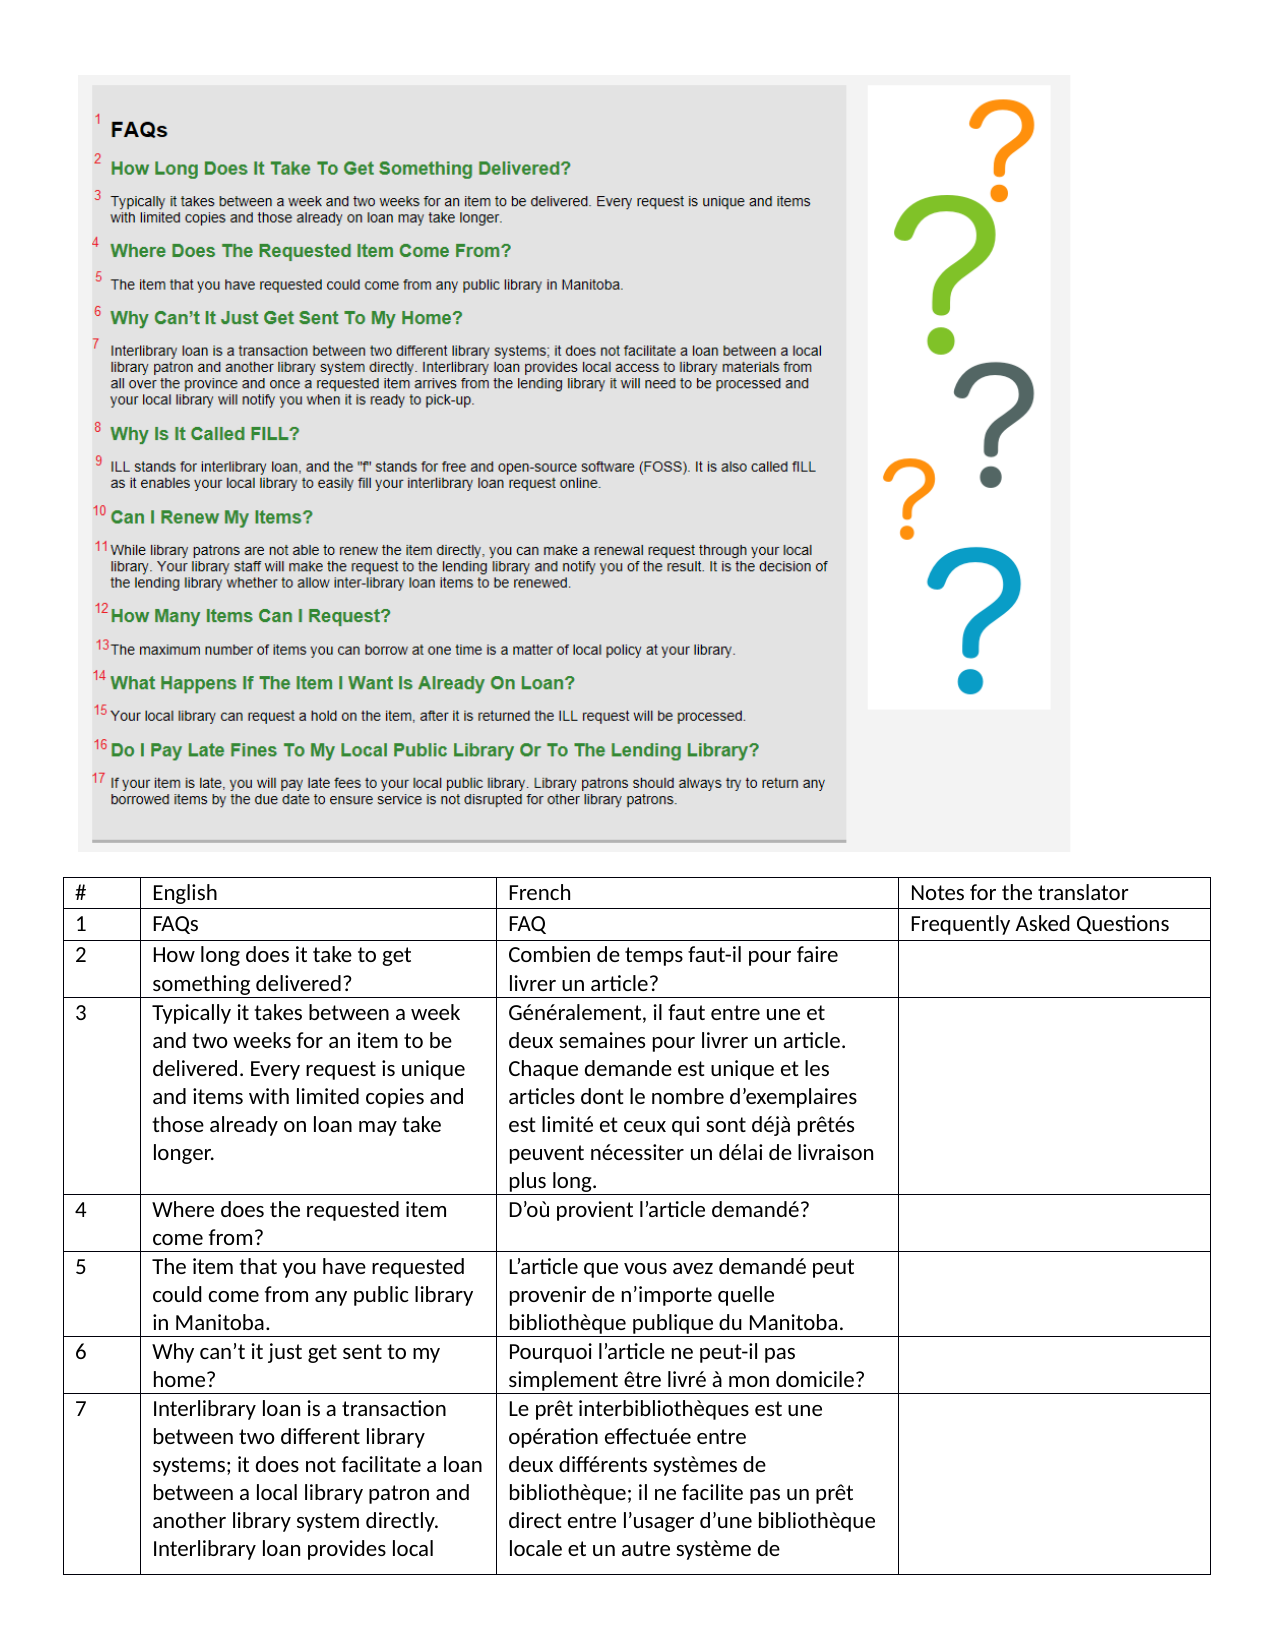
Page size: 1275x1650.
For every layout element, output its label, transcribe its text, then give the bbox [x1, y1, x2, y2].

table_header Notes for the translator [899, 878, 1210, 908]
table_cell Interlibrary loan is a transaction between two different library systems; it does not facilitate a loan between a local library patron and another library system directly. Interlibrary loan provides local [141, 1394, 496, 1574]
table_cell 5 [64, 1252, 140, 1336]
table_cell FAQ [497, 909, 898, 939]
table_cell 2 [64, 941, 140, 997]
table_cell [899, 1337, 1210, 1393]
table_cell The item that you have requested could come from any public library in Manitoba. [141, 1252, 496, 1336]
table_cell 4 [64, 1195, 140, 1251]
table_cell Pourquoi l’article ne peut-il pas simplement être livré à mon domicile? [497, 1337, 898, 1393]
table_cell Why can’t it just get sent to my home? [141, 1337, 496, 1393]
table_cell How long does it take to get something delivered? [141, 941, 496, 997]
table_cell FAQs [141, 909, 496, 939]
table_cell 3 [64, 998, 140, 1194]
table_header English [141, 878, 496, 908]
table_cell Where does the requested item come from? [141, 1195, 496, 1251]
table_cell Combien de temps faut-il pour faire livrer un article? [497, 941, 898, 997]
table_header # [64, 878, 140, 908]
table_cell 1 [64, 909, 140, 939]
picture [78, 75, 1071, 852]
table_cell 6 [64, 1337, 140, 1393]
table_cell Typically it takes between a week and two weeks for an item to be delivered. Every request is unique and items with limited copies and those already on loan may take longer. [141, 998, 496, 1194]
table_cell [899, 1195, 1210, 1251]
table_cell D’où provient l’article demandé? [497, 1195, 898, 1251]
table_header French [497, 878, 898, 908]
table_cell [899, 998, 1210, 1194]
table_cell 7 [64, 1394, 140, 1574]
table_cell Le prêt interbibliothèques est une opération effectuée entre deux différents systèmes de bibliothèque; il ne facilite pas un prêt direct entre l’usager d’une bibliothèque locale et un autre système de [497, 1394, 898, 1574]
table_cell L’article que vous avez demandé peut provenir de n’importe quelle bibliothèque publique du Manitoba. [497, 1252, 898, 1336]
table_cell [899, 1394, 1210, 1574]
table_cell [899, 1252, 1210, 1336]
table_cell Généralement, il faut entre une et deux semaines pour livrer un article. Chaque demande est unique et les articles dont le nombre d’exemplaires est limité et ceux qui sont déjà prêtés peuvent nécessiter un délai de livraison plus long. [497, 998, 898, 1194]
table_cell Frequently Asked Questions [899, 909, 1210, 939]
table_cell [899, 941, 1210, 997]
